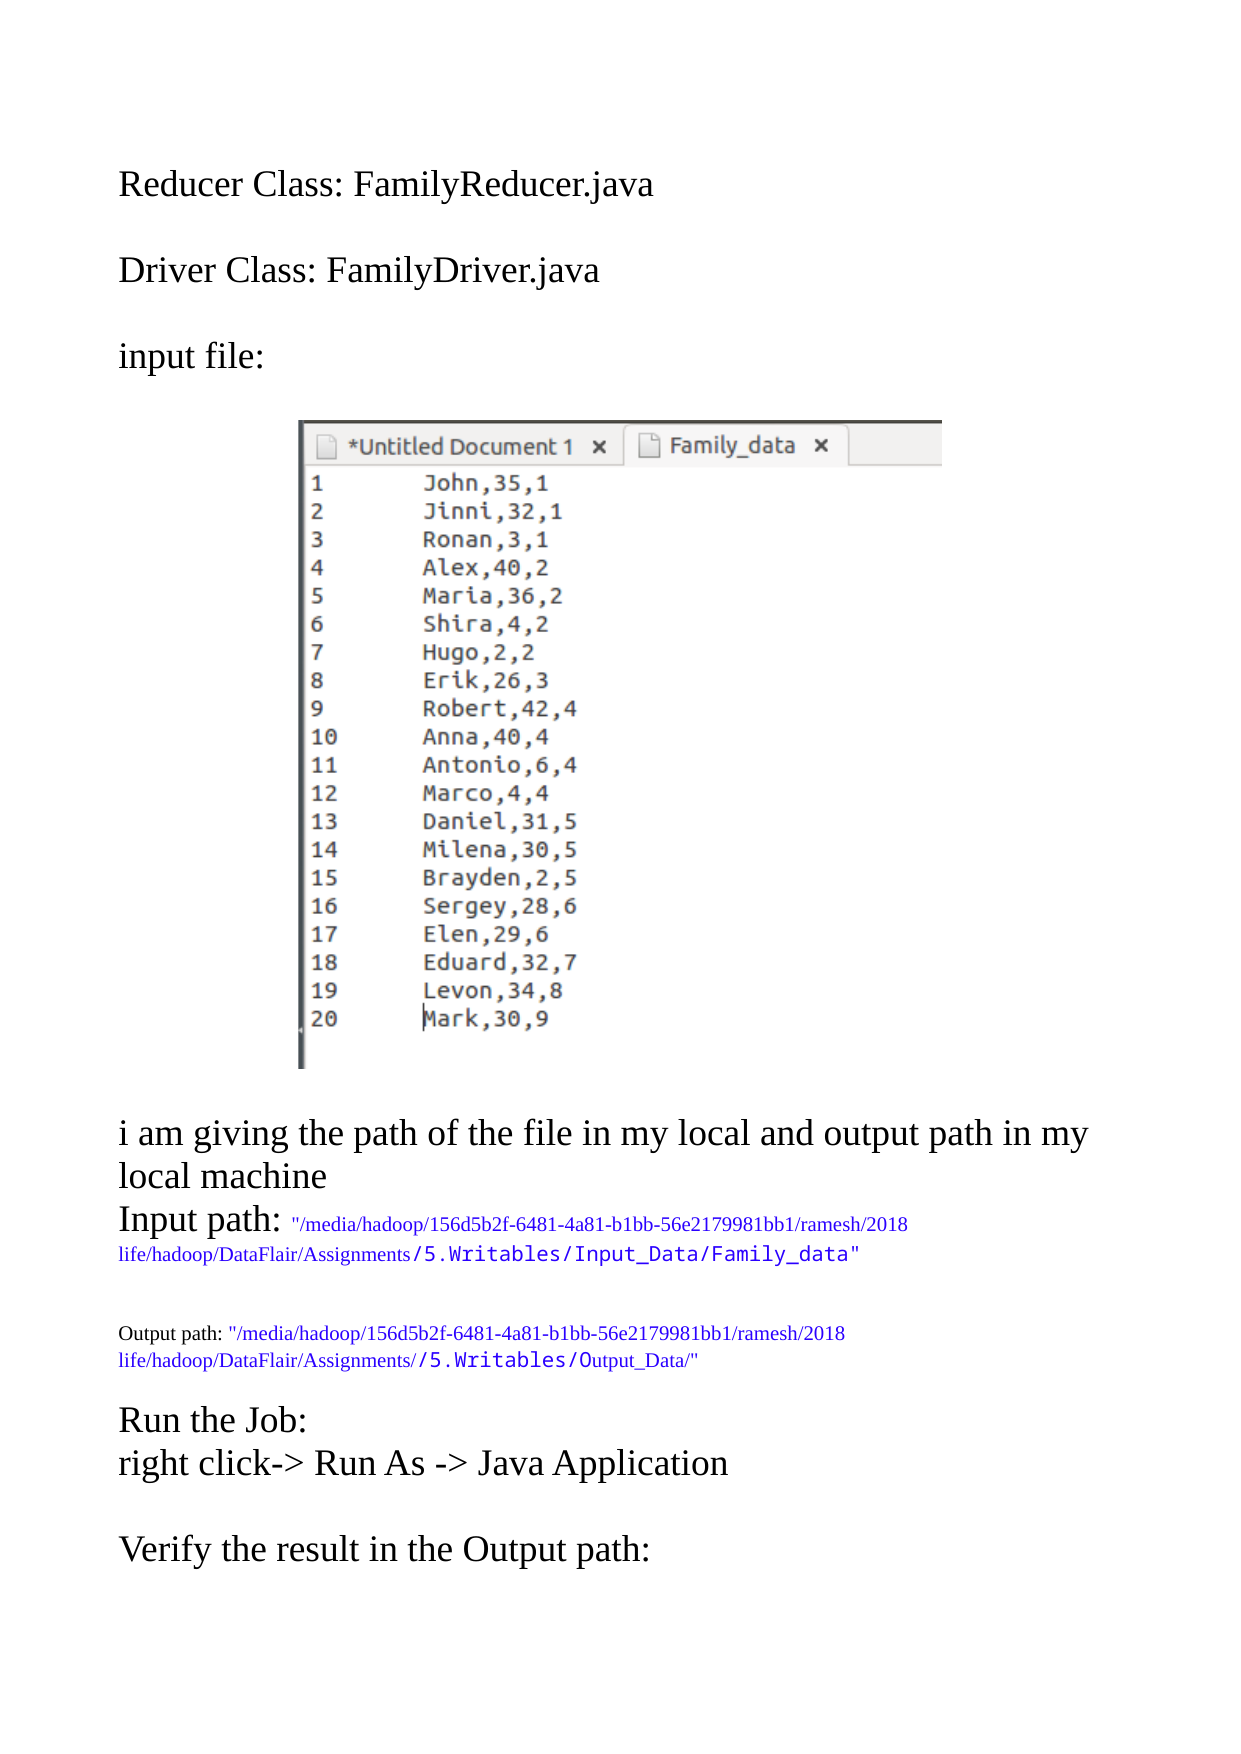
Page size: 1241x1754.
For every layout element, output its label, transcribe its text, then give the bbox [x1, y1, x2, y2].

text Output path: "/media/hadoop/156d5b2f-6481-4a81-b1bb-56e2179981bb1/ramesh/2018 life/hadoop/DataFlair/Assignments//5.Writables/Output_Data/" [118, 1321, 1122, 1373]
text Run the Job: [118, 1397, 1122, 1440]
text input file: [118, 334, 1122, 377]
text Input path: "/media/hadoop/156d5b2f-6481-4a81-b1bb-56e2179981bb1/ramesh/2018 life/hadoop/DataFlair/Assignments/5.Writables/Input_Data/Family_data" [118, 1196, 1122, 1268]
text i am giving the path of the file in my local and output path in my local machine [118, 1110, 1122, 1196]
text Verify the result in the Output path: [118, 1527, 1122, 1570]
text Reducer Class: FamilyReducer.java [118, 161, 1122, 204]
text Driver Class: FamilyDriver.java [118, 247, 1122, 291]
text right click-> Run As -> Java Application [118, 1440, 1122, 1483]
picture [298, 420, 942, 1069]
